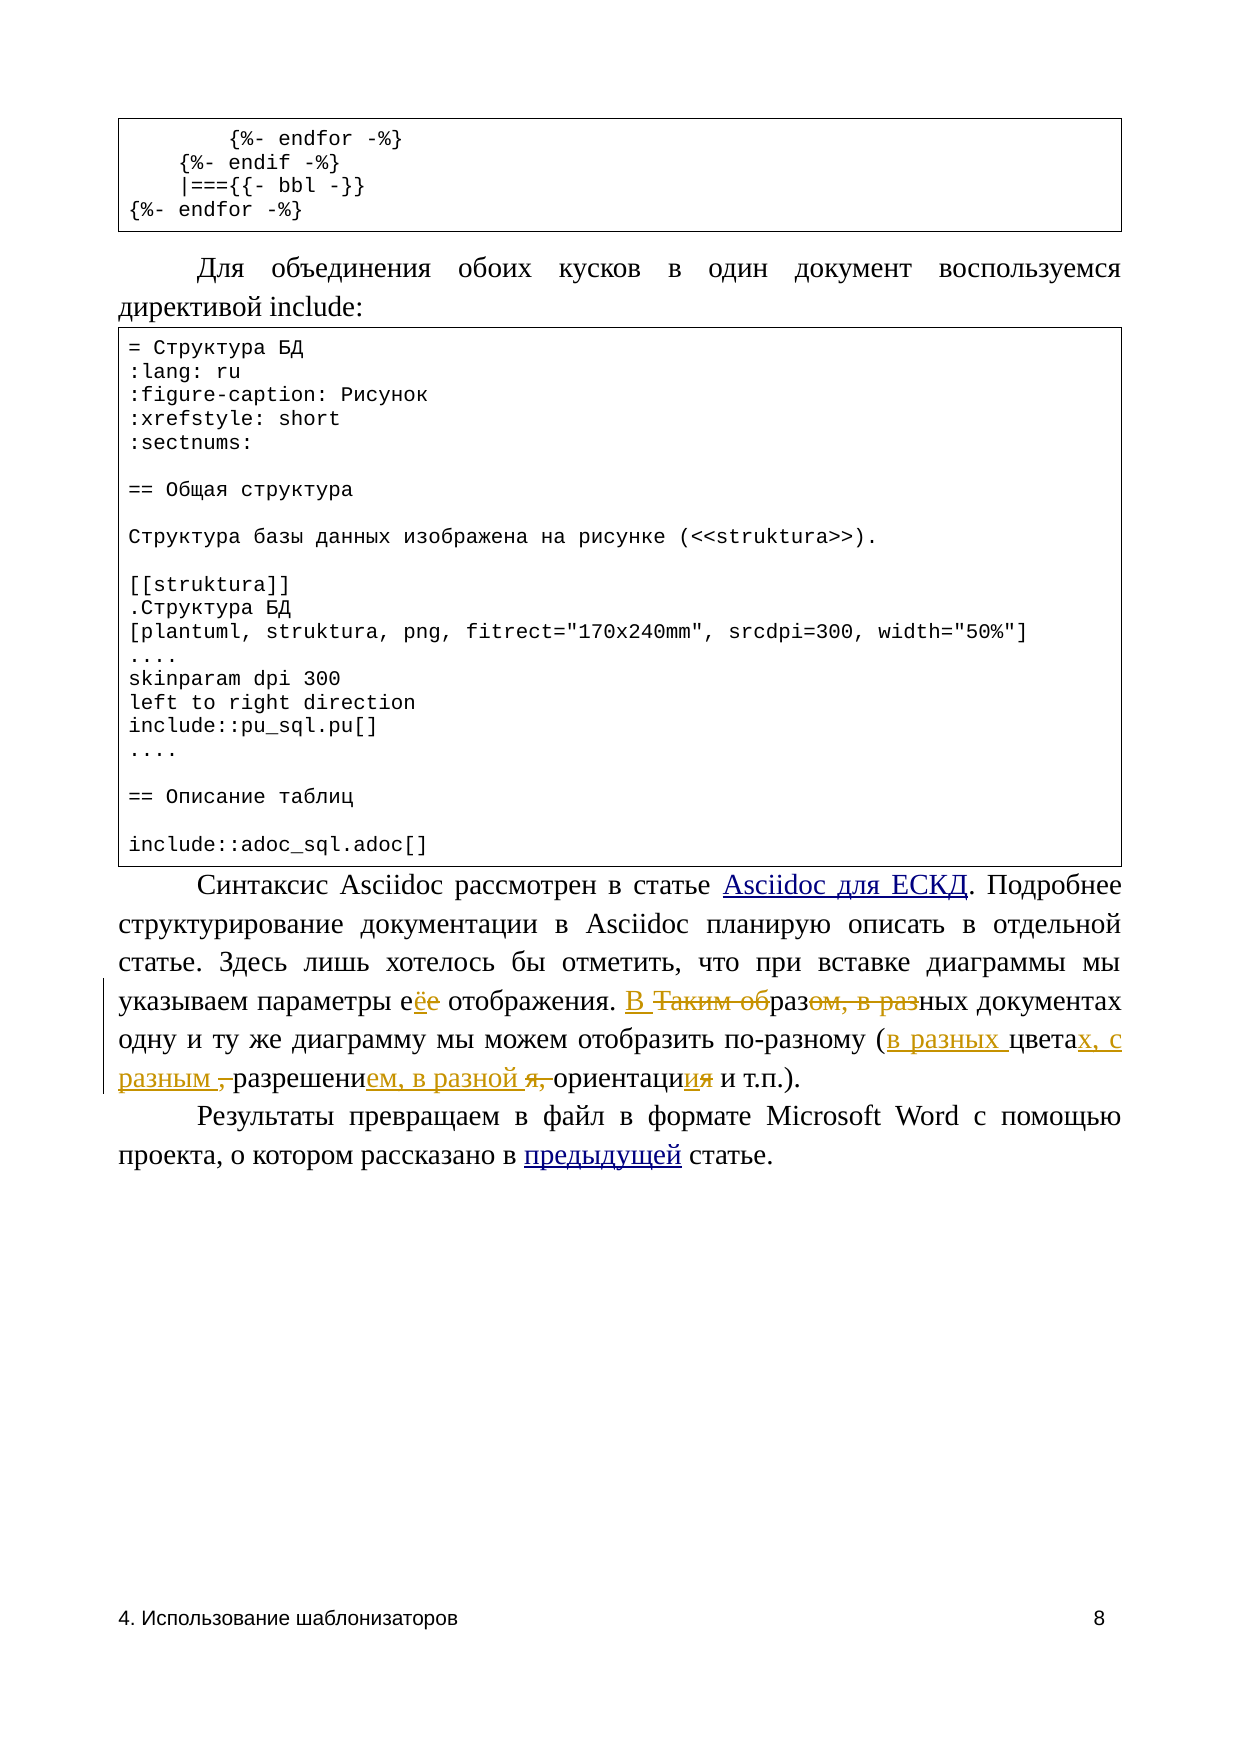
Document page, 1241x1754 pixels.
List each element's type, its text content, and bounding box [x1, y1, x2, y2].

text Результаты превращаем в файл в формате Microsoft Word с помощью проекта, о котором рассказано в предыдущей статье. [118, 1098, 1122, 1171]
list {%- endfor -%} {%- endif -%} |==={{- bbl -}} {%- endfor -%} [119, 119, 1121, 231]
text Для объединения обоих кусков в один документ воспользуемся директивой include: [118, 250, 1122, 322]
list = Структура БД :lang: ru :figure-caption: Рисунок :xrefstyle: short :sectnums: == Общая структура Структура базы данных изображена на рисунке (<<struktura>>). [[struktura]] .Структура БД [plantuml, struktura, png, fitrect="170x240mm", srcdpi=300, width="50%"] .... skinparam dpi 300 left to right direction include::pu_sql.pu[] .... == Описание таблиц include::adoc_sql.adoc[] [119, 328, 1121, 866]
text Синтаксис Asciidoc рассмотрен в статье Asciidoc для ЕСКД. Подробнее структурирование документации в Asciidoc планирую описать в отдельной статье. Здесь лишь хотелось бы отметить, что при вставке диаграммы мы указываем параметры её отображения. В разных документах одну и ту же диаграмму мы можем отобразить по-разному (в разных цветах, с разным разрешением, в разной ориентации и т.п.). [118, 867, 1122, 1093]
